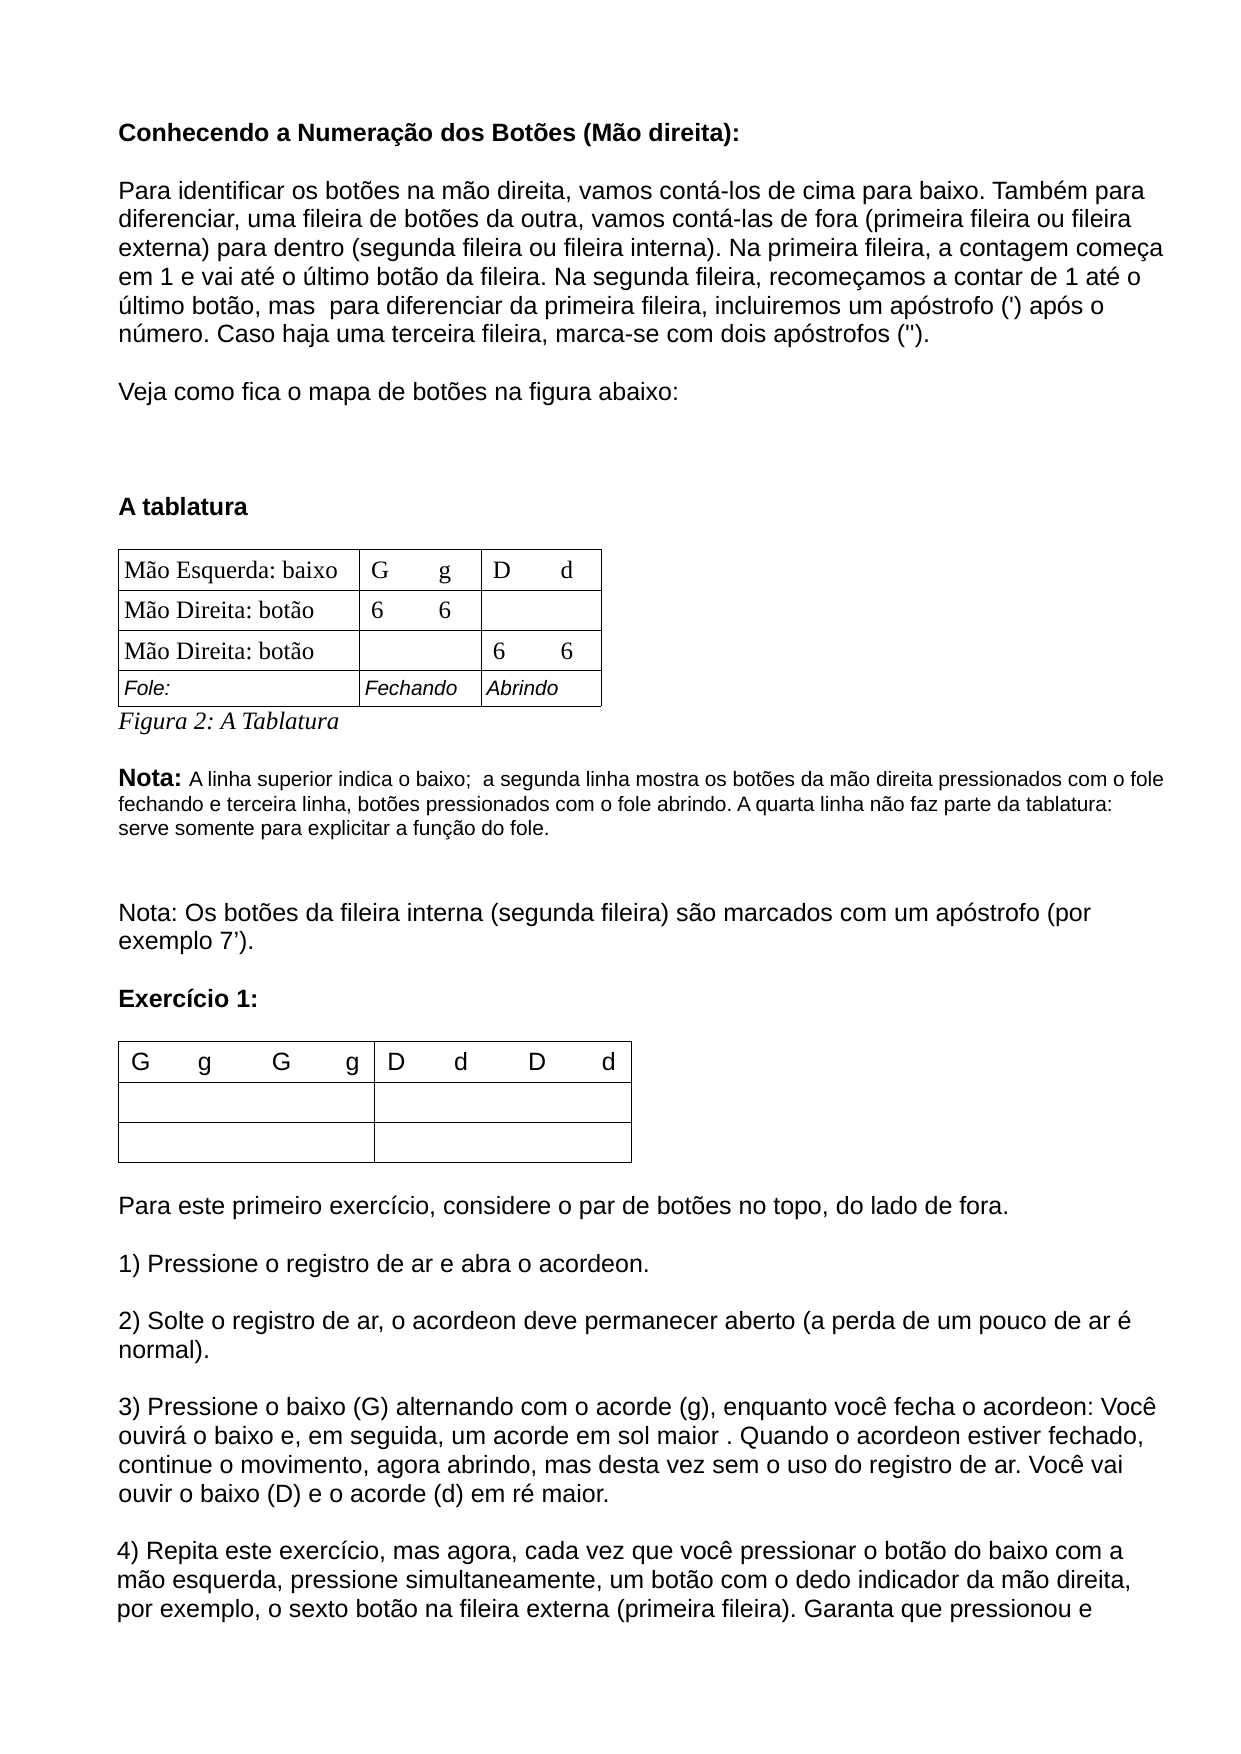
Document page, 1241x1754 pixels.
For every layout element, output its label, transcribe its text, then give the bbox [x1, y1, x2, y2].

table_header G g [360, 550, 481, 590]
table_cell [375, 1083, 631, 1122]
text Conhecendo a Numeração dos Botões (Mão direita): [118, 118, 1166, 147]
text Para este primeiro exercício, considere o par de botões no topo, do lado de fora. [118, 1191, 1166, 1220]
table_header G g G g [119, 1042, 374, 1082]
text Nota: A linha superior indica o baixo; a segunda linha mostra os botões da mão direita pressionados com o fole fechando e terceira linha, botões pressionados com o fole abrindo. A quarta linha não faz parte da tablatura: serve somente para explicitar a função do fole. [118, 763, 1166, 840]
text 2) Solte o registro de ar, o acordeon deve permanecer aberto (a perda de um pouco de ar é normal). [118, 1306, 1166, 1364]
table_header D d D d [375, 1042, 631, 1082]
table_cell [482, 591, 601, 630]
table_cell Mão Direita: botão [119, 591, 359, 630]
text 1) Pressione o registro de ar e abra o acordeon. [118, 1249, 1166, 1277]
list 4) Repita este exercício, mas agora, cada vez que você pressionar o botão do baixo com a mão esquerda, pressione simultaneamente, um botão com o dedo indicador da mão direita, por exemplo, o sexto botão na fileira externa (primeira fileira). Garanta que pressionou e [117, 1536, 1166, 1622]
text Exercício 1: [118, 984, 1166, 1013]
table_cell [119, 1123, 374, 1162]
table_cell 6 6 [482, 631, 601, 670]
table_header D d [482, 550, 601, 590]
table_cell [375, 1123, 631, 1162]
text A tablatura [118, 492, 1166, 521]
text Figura 2: A Tablatura [118, 706, 1166, 735]
table_header Mão Esquerda: baixo [119, 550, 359, 590]
table_cell Fechando [360, 671, 481, 706]
table_cell Fole: [119, 671, 359, 706]
text Nota: Os botões da fileira interna (segunda fileira) são marcados com um apóstrofo (por exemplo 7’). [118, 898, 1166, 955]
text Veja como fica o mapa de botões na figura abaixo: [118, 377, 1166, 406]
table_cell [360, 631, 481, 670]
table_cell [119, 1083, 374, 1122]
text 3) Pressione o baixo (G) alternando com o acorde (g), enquanto você fecha o acordeon: Você ouvirá o baixo e, em seguida, um acorde em sol maior . Quando o acordeon estiver fechado, continue o movimento, agora abrindo, mas desta vez sem o uso do registro de ar. Você vai ouvir o baixo (D) e o acorde (d) em ré maior. [118, 1392, 1166, 1507]
table_cell 6 6 [360, 591, 481, 630]
text Para identificar os botões na mão direita, vamos contá-los de cima para baixo. Também para diferenciar, uma fileira de botões da outra, vamos contá-las de fora (primeira fileira ou fileira externa) para dentro (segunda fileira ou fileira interna). Na primeira fileira, a contagem começa em 1 e vai até o último botão da fileira. Na segunda fileira, recomeçamos a contar de 1 até o último botão, mas para diferenciar da primeira fileira, incluiremos um apóstrofo (') após o número. Caso haja uma terceira fileira, marca-se com dois apóstrofos (''). [118, 176, 1166, 348]
table_cell Abrindo [482, 671, 601, 706]
table_cell Mão Direita: botão [119, 631, 359, 670]
